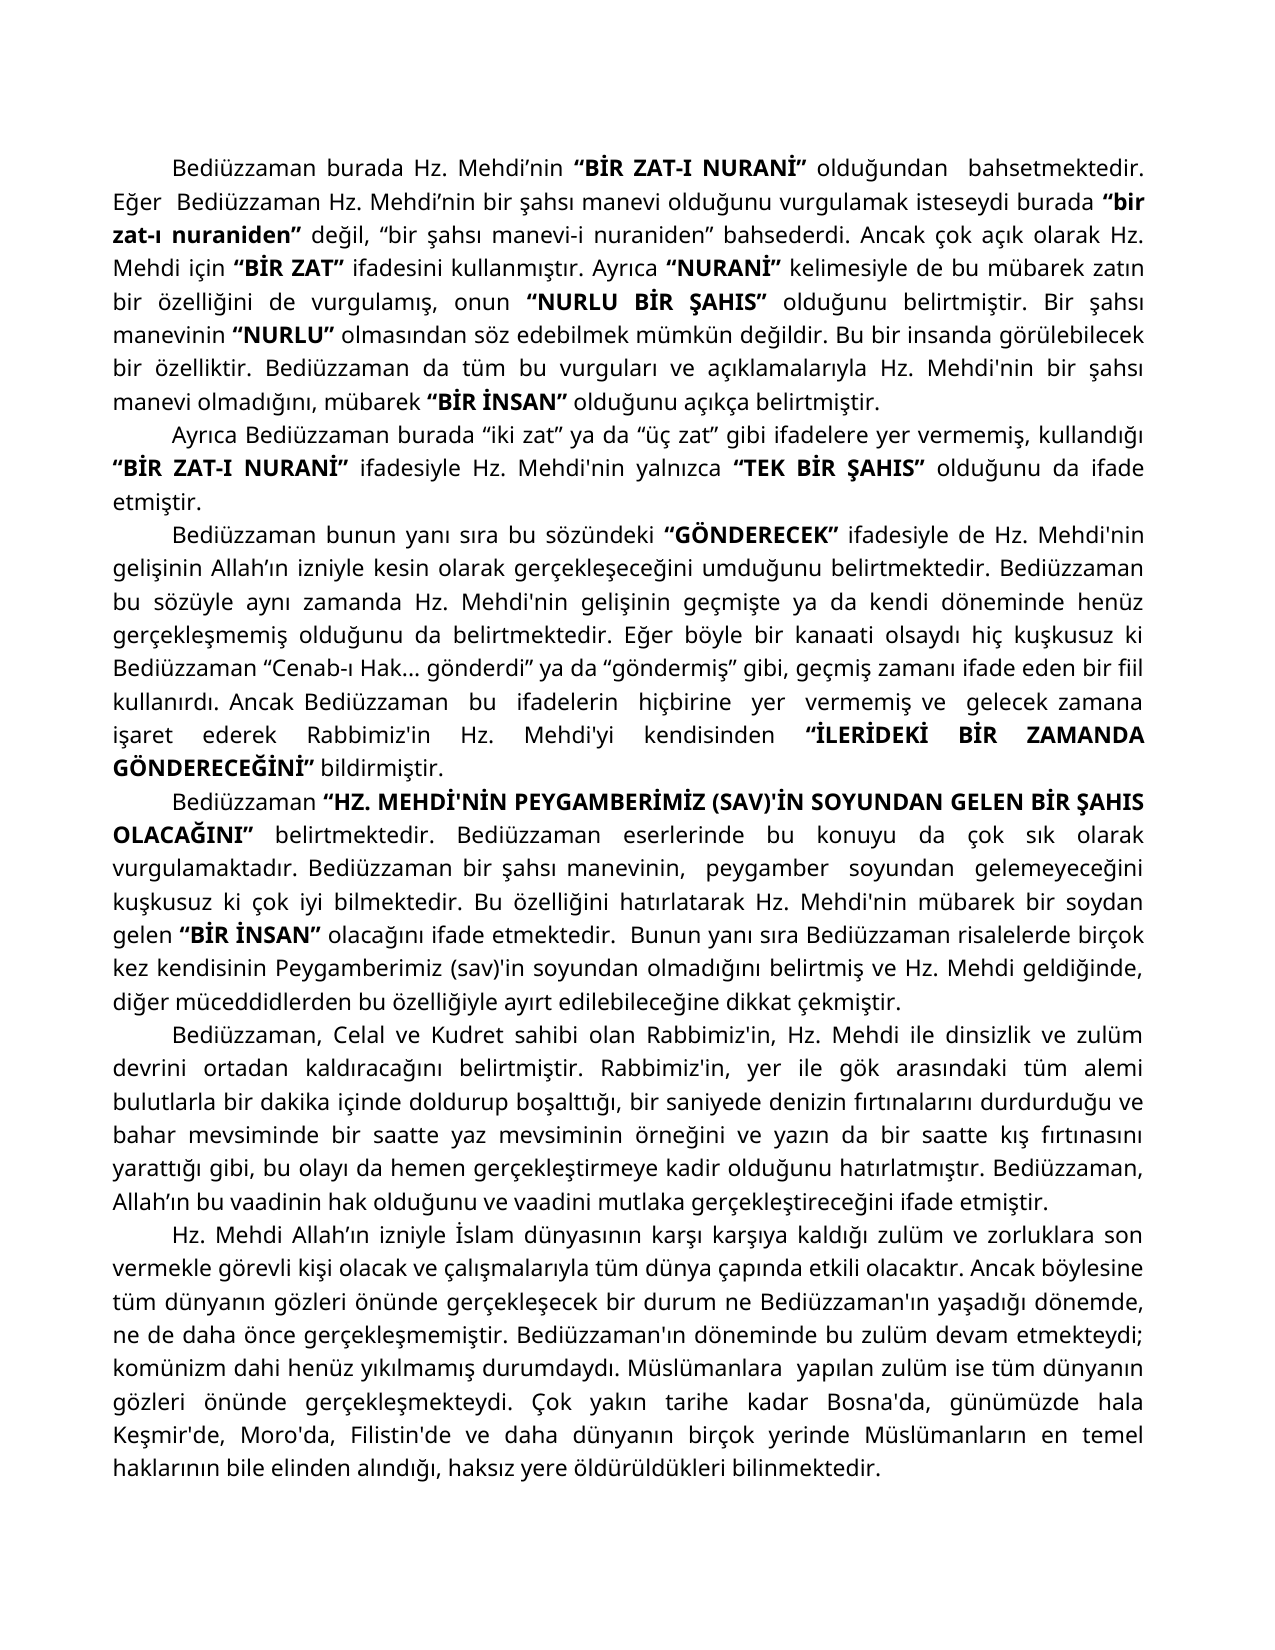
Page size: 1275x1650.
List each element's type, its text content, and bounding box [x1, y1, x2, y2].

text Bediüzzaman burada Hz. Mehdi’nin “BİR ZAT-I NURANİ” olduğundan bahsetmektedir. Eğer Bediüzzaman Hz. Mehdi’nin bir şahsı manevi olduğunu vurgulamak isteseydi burada “bir zat-ı nuraniden” değil, “bir şahsı manevi-i nuraniden” bahsederdi. Ancak çok açık olarak Hz. Mehdi için “BİR ZAT” ifadesini kullanmıştır. Ayrıca “NURANİ” kelimesiyle de bu mübarek zatın bir özelliğini de vurgulamış, onun “NURLU BİR ŞAHIS” olduğunu belirtmiştir. Bir şahsı manevinin “NURLU” olmasından söz edebilmek mümkün değildir. Bu bir insanda görülebilecek bir özelliktir. Bediüzzaman da tüm bu vurguları ve açıklamalarıyla Hz. Mehdi'nin bir şahsı manevi olmadığını, mübarek “BİR İNSAN” olduğunu açıkça belirtmiştir. [112, 150, 1145, 417]
text Ayrıca Bediüzzaman burada “iki zat” ya da “üç zat” gibi ifadelere yer vermemiş, kullandığı “BİR ZAT-I NURANİ” ifadesiyle Hz. Mehdi'nin yalnızca “TEK BİR ŞAHIS” olduğunu da ifade etmiştir. [112, 417, 1145, 517]
text Hz. Mehdi Allah’ın izniyle İslam dünyasının karşı karşıya kaldığı zulüm ve zorluklara son vermekle görevli kişi olacak ve çalışmalarıyla tüm dünya çapında etkili olacaktır. Ancak böylesine tüm dünyanın gözleri önünde gerçekleşecek bir durum ne Bediüzzaman'ın yaşadığı dönemde, ne de daha önce gerçekleşmemiştir. Bediüzzaman'ın döneminde bu zulüm devam etmekteydi; komünizm dahi henüz yıkılmamış durumdaydı. Müslümanlara yapılan zulüm ise tüm dünyanın gözleri önünde gerçekleşmekteydi. Çok yakın tarihe kadar Bosna'da, günümüzde hala Keşmir'de, Moro'da, Filistin'de ve daha dünyanın birçok yerinde Müslümanların en temel haklarının bile elinden alındığı, haksız yere öldürüldükleri bilinmektedir. [112, 1217, 1145, 1483]
text Bediüzzaman, Celal ve Kudret sahibi olan Rabbimiz'in, Hz. Mehdi ile dinsizlik ve zulüm devrini ortadan kaldıracağını belirtmiştir. Rabbimiz'in, yer ile gök arasındaki tüm alemi bulutlarla bir dakika içinde doldurup boşalttığı, bir saniyede denizin fırtınalarını durdurduğu ve bahar mevsiminde bir saatte yaz mevsiminin örneğini ve yazın da bir saatte kış fırtınasını yarattığı gibi, bu olayı da hemen gerçekleştirmeye kadir olduğunu hatırlatmıştır. Bediüzzaman, Allah’ın bu vaadinin hak olduğunu ve vaadini mutlaka gerçekleştireceğini ifade etmiştir. [112, 1017, 1145, 1217]
text Bediüzzaman “HZ. MEHDİ'NİN PEYGAMBERİMİZ (SAV)'İN SOYUNDAN GELEN BİR ŞAHIS OLACAĞINI” belirtmektedir. Bediüzzaman eserlerinde bu konuyu da çok sık olarak vurgulamaktadır. Bediüzzaman bir şahsı manevinin, peygamber soyundan gelemeyeceğini kuşkusuz ki çok iyi bilmektedir. Bu özelliğini hatırlatarak Hz. Mehdi'nin mübarek bir soydan gelen “BİR İNSAN” olacağını ifade etmektedir. Bunun yanı sıra Bediüzzaman risalelerde birçok kez kendisinin Peygamberimiz (sav)'in soyundan olmadığını belirtmiş ve Hz. Mehdi geldiğinde, diğer müceddidlerden bu özelliğiyle ayırt edilebileceğine dikkat çekmiştir. [112, 783, 1145, 1017]
text Bediüzzaman bunun yanı sıra bu sözündeki “GÖNDERECEK” ifadesiyle de Hz. Mehdi'nin gelişinin Allah’ın izniyle kesin olarak gerçekleşeceğini umduğunu belirtmektedir. Bediüzzaman bu sözüyle aynı zamanda Hz. Mehdi'nin gelişinin geçmişte ya da kendi döneminde henüz gerçekleşmemiş olduğunu da belirtmektedir. Eğer böyle bir kanaati olsaydı hiç kuşkusuz ki Bediüzzaman “Cenab-ı Hak... gönderdi” ya da “göndermiş” gibi, geçmiş zamanı ifade eden bir fiil kullanırdı. Ancak Bediüzzaman bu ifadelerin hiçbirine yer vermemiş ve gelecek zamana işaret ederek Rabbimiz'in Hz. Mehdi'yi kendisinden “İLERİDEKİ BİR ZAMANDA GÖNDERECEĞİNİ” bildirmiştir. [112, 517, 1145, 783]
